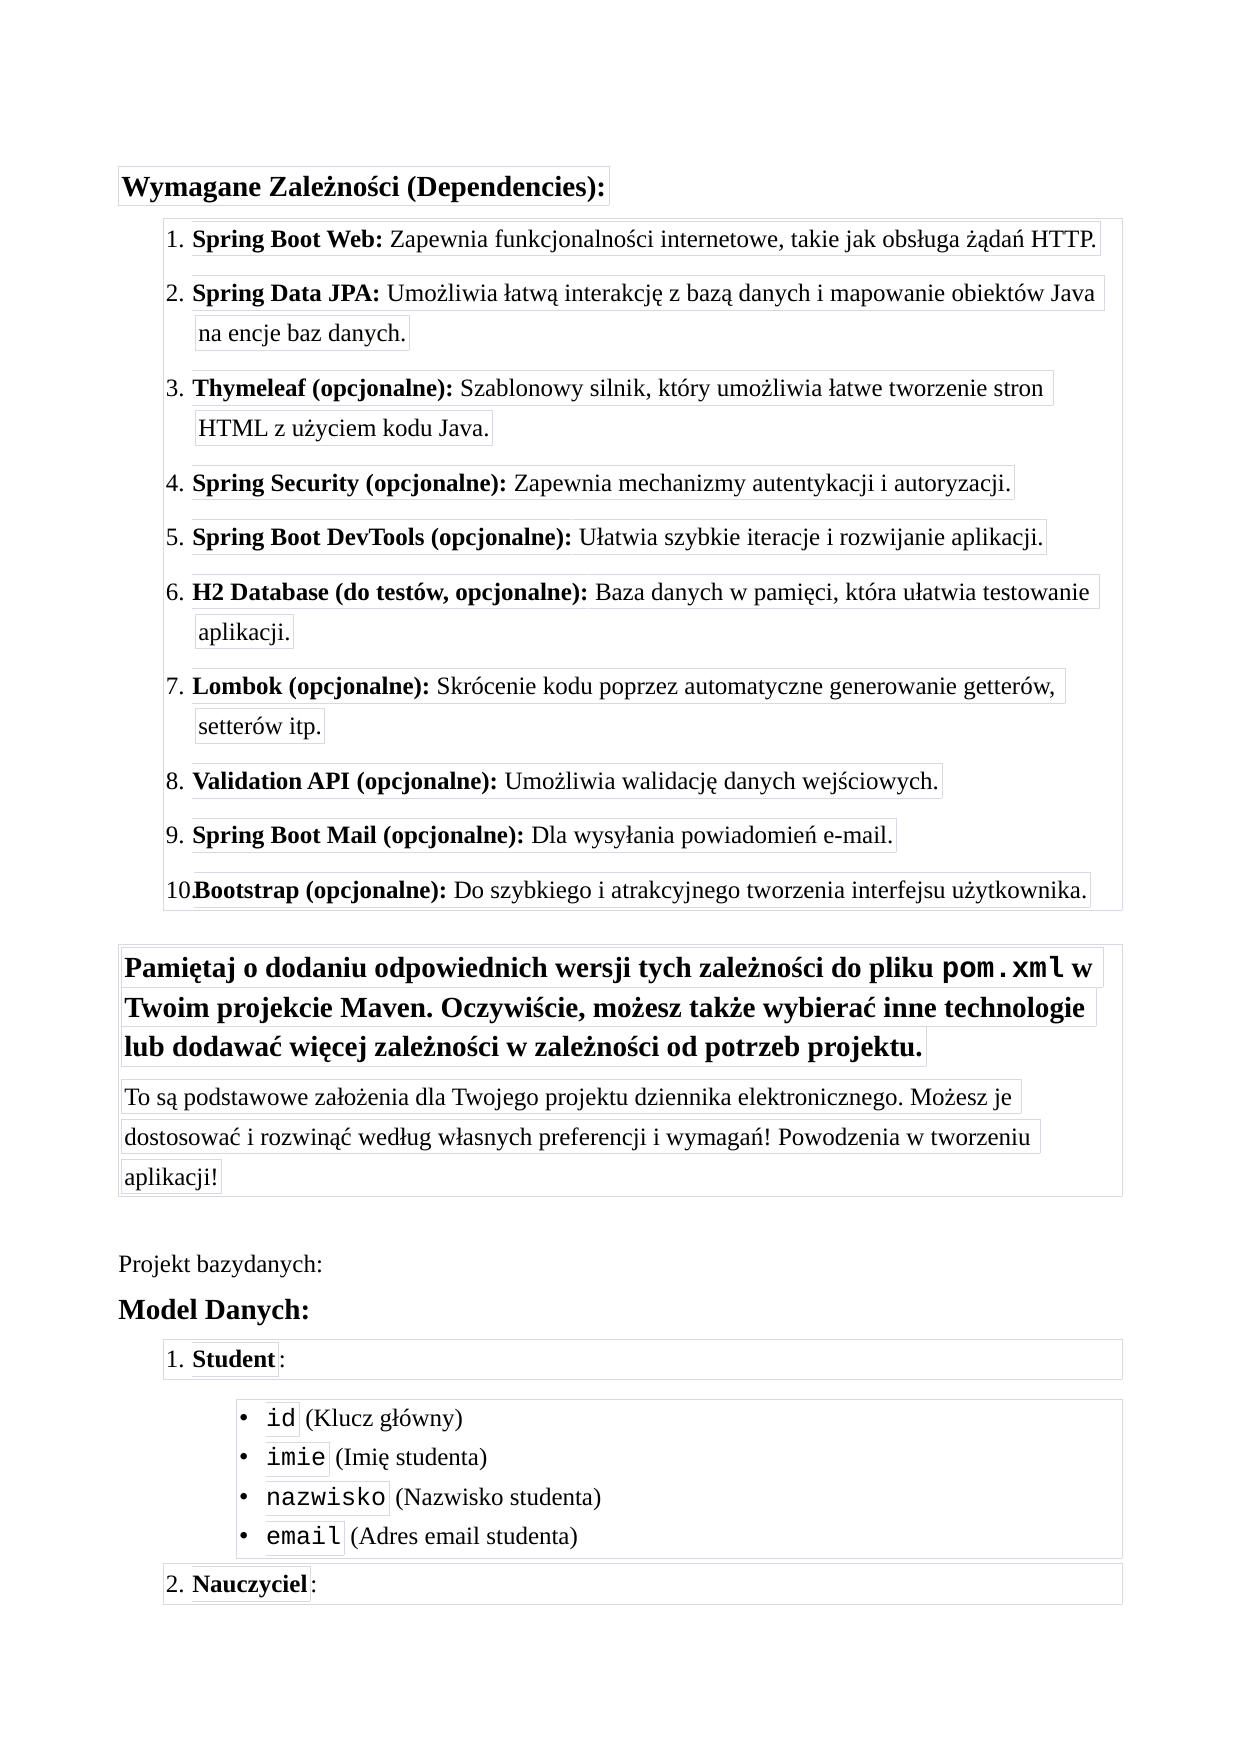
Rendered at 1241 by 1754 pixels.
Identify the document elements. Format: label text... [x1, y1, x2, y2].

list Bootstrap (opcjonalne): Do szybkiego i atrakcyjnego tworzenia interfejsu użytkownika. [164, 869, 1122, 910]
list Thymeleaf (opcjonalne): Szablonowy silnik, który umożliwia łatwe tworzenie stron HTML z użyciem kodu Java. [164, 367, 1122, 445]
list Spring Boot Web: Zapewnia funkcjonalności internetowe, takie jak obsługa żądań HTTP. [164, 219, 1122, 256]
list Spring Data JPA: Umożliwia łatwą interakcję z bazą danych i mapowanie obiektów Java na encje baz danych. [164, 272, 1122, 350]
list Spring Boot DevTools (opcjonalne): Ułatwia szybkie iteracje i rozwijanie aplikacji. [164, 516, 1122, 554]
list H2 Database (do testów, opcjonalne): Baza danych w pamięci, która ułatwia testowanie aplikacji. [164, 571, 1122, 648]
text To są podstawowe założenia dla Twojego projektu dziennika elektronicznego. Możesz je dostosować i rozwinąć według własnych preferencji i wymagań! Powodzenia w tworzeniu aplikacji! [119, 1076, 1122, 1196]
list email (Adres email studenta) [237, 1518, 1122, 1558]
list Spring Boot Mail (opcjonalne): Dla wysyłania powiadomień e-mail. [164, 814, 1122, 852]
list imie (Imię studenta) [237, 1439, 1122, 1476]
text Projekt bazydanych: [118, 1249, 1122, 1278]
list Validation API (opcjonalne): Umożliwia walidację danych wejściowych. [164, 760, 1122, 798]
subtitle Wymagane Zależności (Dependencies): [119, 167, 609, 205]
list Nauczyciel: [164, 1564, 1122, 1604]
list Lombok (opcjonalne): Skrócenie kodu poprzez automatyczne generowanie getterów, setterów itp. [164, 665, 1122, 743]
list Student: [164, 1340, 1122, 1379]
list id (Klucz główny) [237, 1400, 1122, 1437]
list Spring Security (opcjonalne): Zapewnia mechanizmy autentykacji i autoryzacji. [164, 462, 1122, 499]
subtitle Model Danych: [118, 1292, 1122, 1326]
subtitle Pamiętaj o dodaniu odpowiednich wersji tych zależności do pliku pom.xml w Twoim projekcie Maven. Oczywiście, możesz także wybierać inne technologie lub dodawać więcej zależności w zależności od potrzeb projektu. [119, 945, 1122, 1066]
list nazwisko (Nazwisko studenta) [237, 1478, 1122, 1516]
subtitle [610, 166, 1122, 205]
